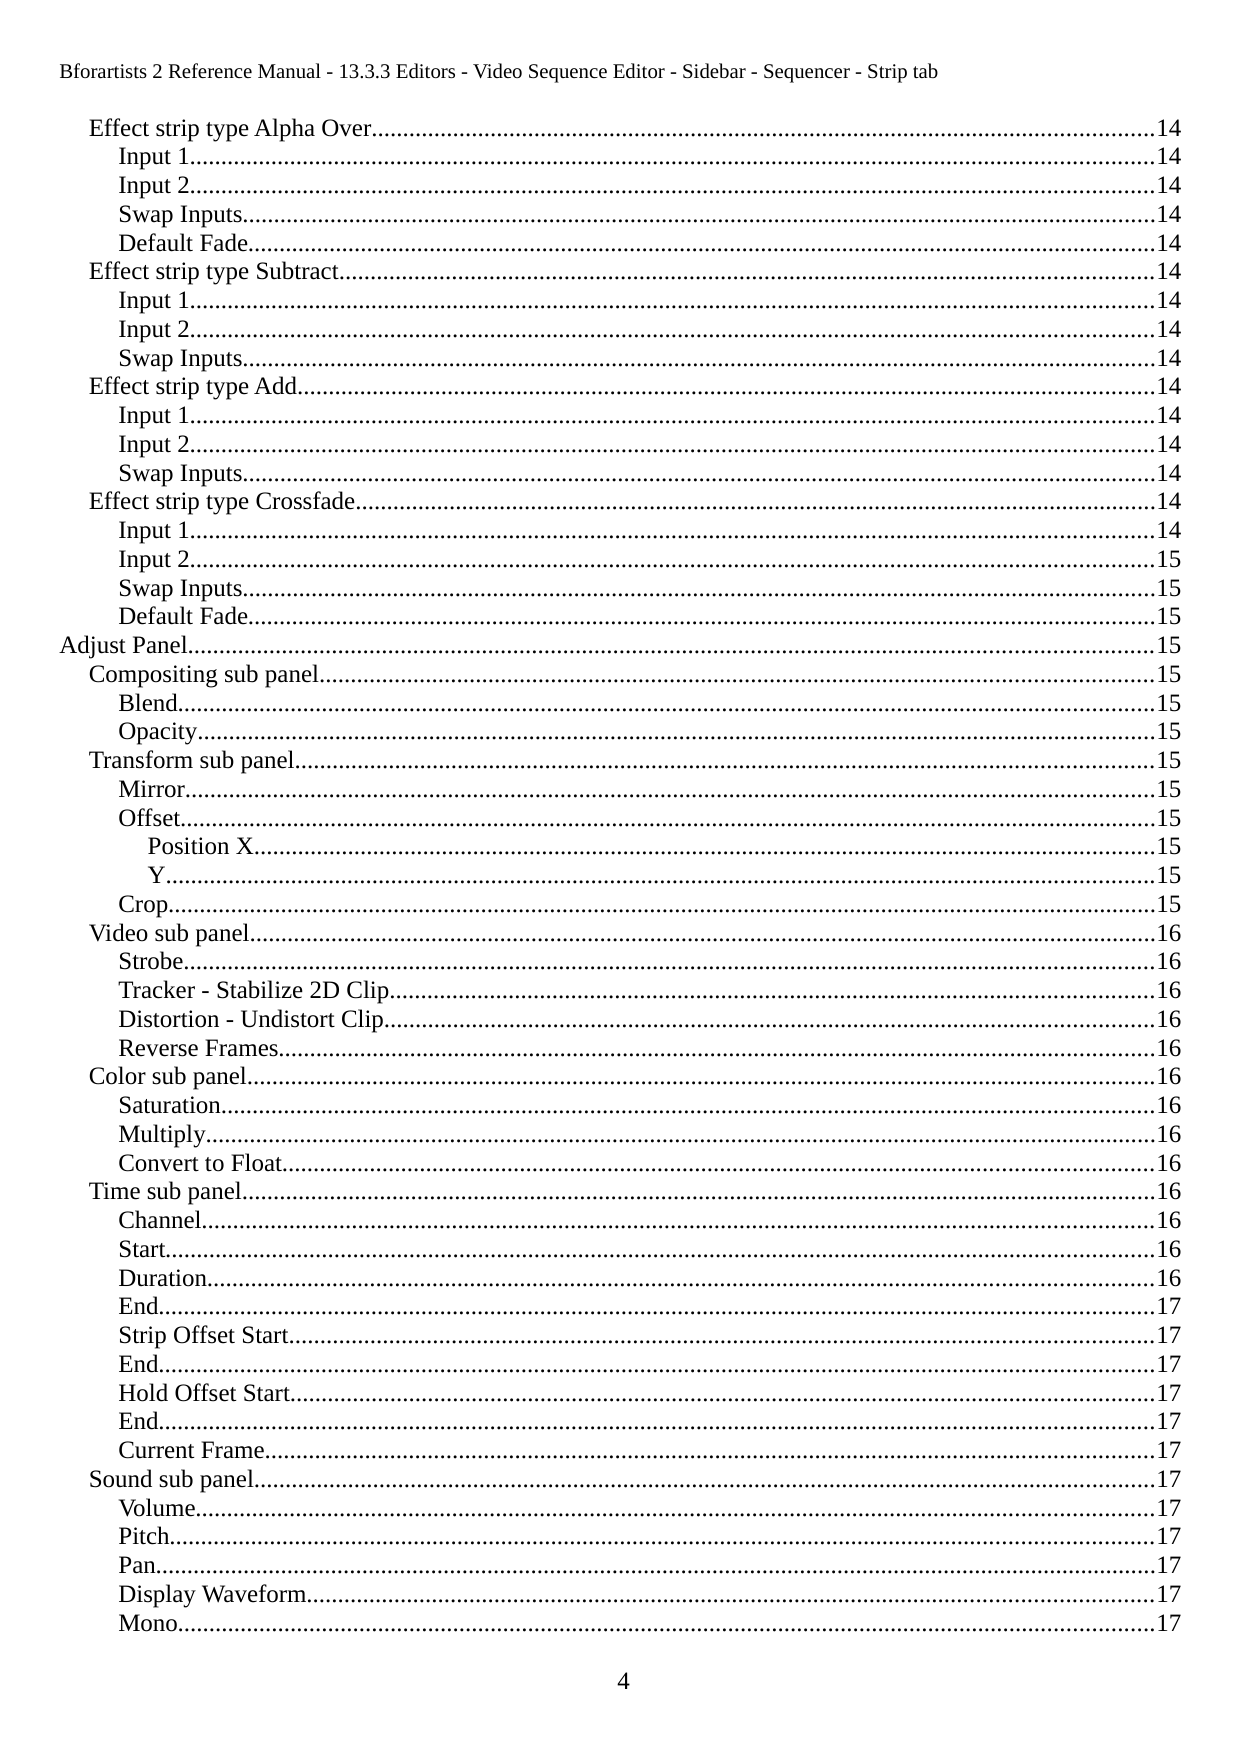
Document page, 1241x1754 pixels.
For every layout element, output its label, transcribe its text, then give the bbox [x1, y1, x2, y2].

text Effect strip type Subtract 14 [88, 256, 1181, 285]
text Effect strip type Alpha Over 14 [88, 113, 1181, 141]
text Mirror 15 [118, 774, 1181, 803]
text Opacity 15 [118, 716, 1181, 745]
text Input 1 14 [118, 285, 1181, 314]
text Mono 17 [118, 1608, 1181, 1636]
text End 17 [118, 1349, 1181, 1378]
text End 17 [118, 1406, 1181, 1435]
text Input 2 14 [118, 314, 1181, 343]
text Swap Inputs 14 [118, 458, 1181, 486]
text Strip Offset Start 17 [118, 1320, 1181, 1349]
text Compositing sub panel 15 [88, 659, 1181, 688]
text Saturation 16 [118, 1090, 1181, 1119]
text Effect strip type Crossfade 14 [88, 486, 1181, 515]
text Sound sub panel 17 [88, 1464, 1181, 1493]
text Position X 15 [147, 831, 1181, 860]
text Swap Inputs 14 [118, 199, 1181, 228]
text Input 2 15 [118, 544, 1181, 573]
text Input 1 14 [118, 141, 1181, 170]
text Y 15 [147, 860, 1181, 889]
text Volume 17 [118, 1493, 1181, 1521]
text Effect strip type Add 14 [88, 371, 1181, 400]
text Pitch 17 [118, 1521, 1181, 1550]
text Swap Inputs 14 [118, 343, 1181, 371]
text Convert to Float 16 [118, 1148, 1181, 1176]
text Transform sub panel 15 [88, 745, 1181, 774]
text Input 2 14 [118, 170, 1181, 199]
text Channel 16 [118, 1205, 1181, 1234]
text Current Frame 17 [118, 1435, 1181, 1464]
text Start 16 [118, 1234, 1181, 1263]
text Reverse Frames 16 [118, 1033, 1181, 1061]
text Distortion - Undistort Clip 16 [118, 1004, 1181, 1033]
text Tracker - Stabilize 2D Clip 16 [118, 975, 1181, 1004]
text Crop 15 [118, 889, 1181, 918]
text Offset 15 [118, 803, 1181, 831]
text Color sub panel 16 [88, 1061, 1181, 1090]
text Default Fade 15 [118, 601, 1181, 630]
text Input 2 14 [118, 429, 1181, 458]
text Blend 15 [118, 688, 1181, 716]
text Video sub panel 16 [88, 918, 1181, 946]
text Display Waveform 17 [118, 1579, 1181, 1608]
text Input 1 14 [118, 515, 1181, 544]
text Adjust Panel 15 [59, 630, 1181, 659]
text End 17 [118, 1291, 1181, 1320]
text Strobe 16 [118, 946, 1181, 975]
text Duration 16 [118, 1263, 1181, 1291]
text Time sub panel 16 [88, 1176, 1181, 1205]
text Hold Offset Start 17 [118, 1378, 1181, 1406]
text Multiply 16 [118, 1119, 1181, 1148]
text Input 1 14 [118, 400, 1181, 429]
text Pan 17 [118, 1550, 1181, 1579]
text Swap Inputs 15 [118, 573, 1181, 601]
text Default Fade 14 [118, 228, 1181, 256]
